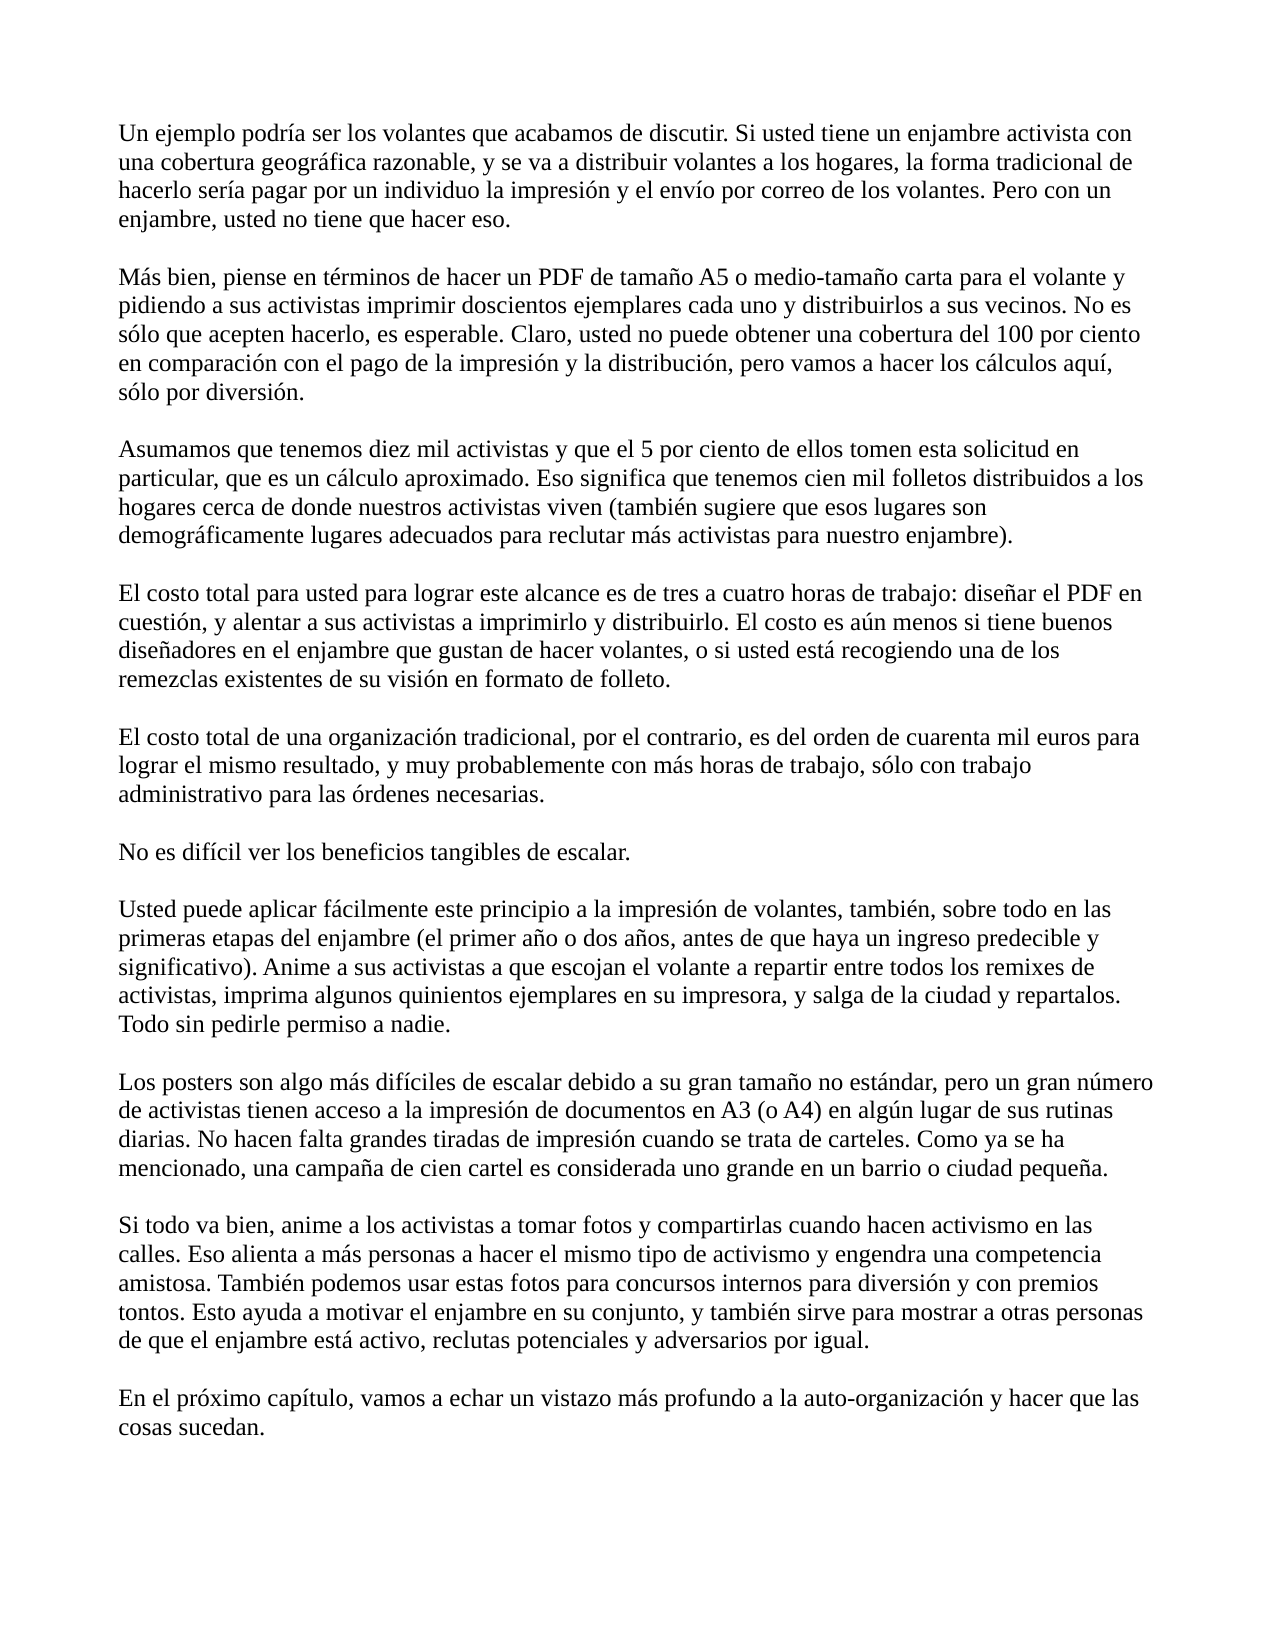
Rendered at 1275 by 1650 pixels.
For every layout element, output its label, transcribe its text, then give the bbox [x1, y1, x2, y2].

text Un ejemplo podría ser los volantes que acabamos de discutir. Si usted tiene un enjambre activista con una cobertura geográfica razonable, y se va a distribuir volantes a los hogares, la forma tradicional de hacerlo sería pagar por un individuo la impresión y el envío por correo de los volantes. Pero con un enjambre, usted no tiene que hacer eso. Más bien, piense en términos de hacer un PDF de tamaño A5 o medio-tamaño carta para el volante y pidiendo a sus activistas imprimir doscientos ejemplares cada uno y distribuirlos a sus vecinos. No es sólo que acepten hacerlo, es esperable. Claro, usted no puede obtener una cobertura del 100 por ciento en comparación con el pago de la impresión y la distribución, pero vamos a hacer los cálculos aquí, sólo por diversión. Asumamos que tenemos diez mil activistas y que el 5 por ciento de ellos tomen esta solicitud en particular, que es un cálculo aproximado. Eso significa que tenemos cien mil folletos distribuidos a los hogares cerca de donde nuestros activistas viven (también sugiere que esos lugares son demográficamente lugares adecuados para reclutar más activistas para nuestro enjambre). El costo total para usted para lograr este alcance es de tres a cuatro horas de trabajo: diseñar el PDF en cuestión, y alentar a sus activistas a imprimirlo y distribuirlo. El costo es aún menos si tiene buenos diseñadores en el enjambre que gustan de hacer volantes, o si usted está recogiendo una de los remezclas existentes de su visión en formato de folleto. El costo total de una organización tradicional, por el contrario, es del orden de cuarenta mil euros para lograr el mismo resultado, y muy probablemente con más horas de trabajo, sólo con trabajo administrativo para las órdenes necesarias. No es difícil ver los beneficios tangibles de escalar. Usted puede aplicar fácilmente este principio a la impresión de volantes, también, sobre todo en las primeras etapas del enjambre (el primer año o dos años, antes de que haya un ingreso predecible y significativo). Anime a sus activistas a que escojan el volante a repartir entre todos los remixes de activistas, imprima algunos quinientos ejemplares en su impresora, y salga de la ciudad y repartalos. Todo sin pedirle permiso a nadie. [118, 118, 1157, 1038]
text Los posters son algo más difíciles de escalar debido a su gran tamaño no estándar, pero un gran número de activistas tienen acceso a la impresión de documentos en A3 (o A4) en algún lugar de sus rutinas diarias. No hacen falta grandes tiradas de impresión cuando se trata de carteles. Como ya se ha mencionado, una campaña de cien cartel es considerada uno grande en un barrio o ciudad pequeña. [118, 1067, 1157, 1182]
text En el próximo capítulo, vamos a echar un vistazo más profundo a la auto-organización y hacer que las cosas sucedan. [118, 1383, 1157, 1441]
text Si todo va bien, anime a los activistas a tomar fotos y compartirlas cuando hacen activismo en las calles. Eso alienta a más personas a hacer el mismo tipo de activismo y engendra una competencia amistosa. También podemos usar estas fotos para concursos internos para diversión y con premios tontos. Esto ayuda a motivar el enjambre en su conjunto, y también sirve para mostrar a otras personas de que el enjambre está activo, reclutas potenciales y adversarios por igual. [118, 1211, 1157, 1354]
